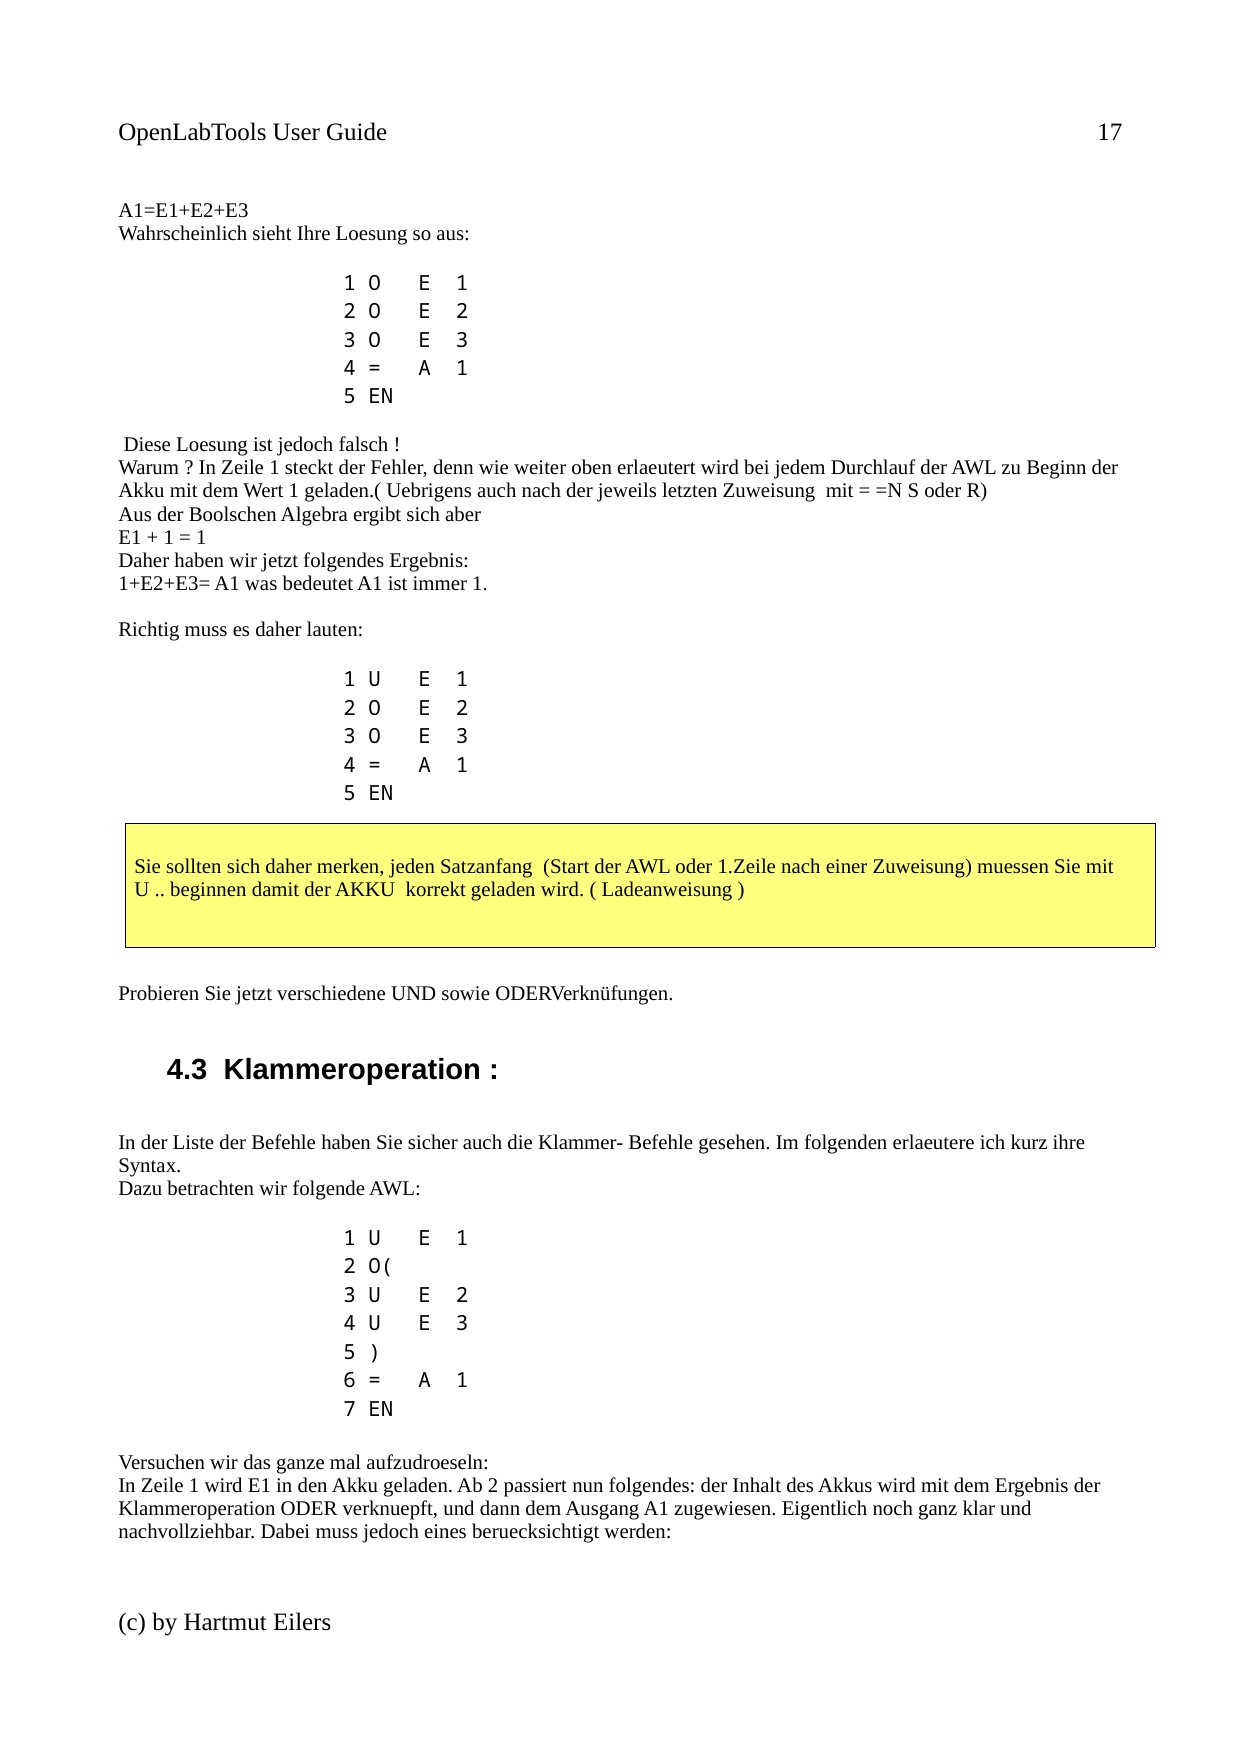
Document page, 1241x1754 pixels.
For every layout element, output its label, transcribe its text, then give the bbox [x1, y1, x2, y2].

text E1 + 1 = 1 [118, 526, 1122, 549]
text 5 EN [118, 382, 1122, 410]
text 1+E2+E3= A1 was bedeutet A1 ist immer 1. [118, 572, 1122, 595]
text 6 = A 1 [118, 1365, 1122, 1394]
text 2 O E 2 [118, 693, 1122, 721]
text 2 O( [118, 1252, 1122, 1280]
text Sie sollten sich daher merken, jeden Satzanfang (Start der AWL oder 1.Zeile nach einer Zuweisung) muessen Sie mit U .. beginnen damit der AKKU korrekt geladen wird. ( Ladeanweisung ) [134, 855, 1146, 901]
text In Zeile 1 wird E1 in den Akku geladen. Ab 2 passiert nun folgendes: der Inhalt des Akkus wird mit dem Ergebnis der Klammeroperation ODER verknuepft, und dann dem Ausgang A1 zugewiesen. Eigentlich noch ganz klar und nachvollziehbar. Dabei muss jedoch eines beruecksichtigt werden: [118, 1474, 1122, 1543]
text Richtig muss es daher lauten: [118, 618, 1122, 641]
text Probieren Sie jetzt verschiedene UND sowie ODERVerknüfungen. [118, 982, 1122, 1005]
text Daher haben wir jetzt folgendes Ergebnis: [118, 549, 1122, 572]
text 5 ) [118, 1337, 1122, 1365]
text 1 U E 1 [118, 1223, 1122, 1252]
text 7 EN [118, 1394, 1122, 1422]
text Wahrscheinlich sieht Ihre Loesung so aus: [118, 222, 1122, 245]
text 1 U E 1 [118, 664, 1122, 693]
text 2 O E 2 [118, 296, 1122, 325]
subtitle 4.3 Klammeroperation : [118, 1053, 1122, 1086]
text 3 U E 2 [118, 1280, 1122, 1308]
text 1 O E 1 [118, 268, 1122, 296]
text Diese Loesung ist jedoch falsch ! Warum ? In Zeile 1 steckt der Fehler, denn wie weiter oben erlaeutert wird bei jedem Durchlauf der AWL zu Beginn der Akku mit dem Wert 1 geladen.( Uebrigens auch nach der jeweils letzten Zuweisung mit = =N S oder R) Aus der Boolschen Algebra ergibt sich aber [118, 433, 1122, 526]
text 3 O E 3 [118, 325, 1122, 353]
text 4 U E 3 [118, 1308, 1122, 1337]
text 5 EN [118, 778, 1122, 807]
text A1=E1+E2+E3 [118, 198, 1122, 222]
text 4 = A 1 [118, 750, 1122, 778]
text 3 O E 3 [118, 721, 1122, 750]
text Versuchen wir das ganze mal aufzudroeseln: [118, 1451, 1122, 1474]
text In der Liste der Befehle haben Sie sicher auch die Klammer- Befehle gesehen. Im folgenden erlaeutere ich kurz ihre Syntax. Dazu betrachten wir folgende AWL: [118, 1131, 1122, 1200]
text 4 = A 1 [118, 353, 1122, 382]
